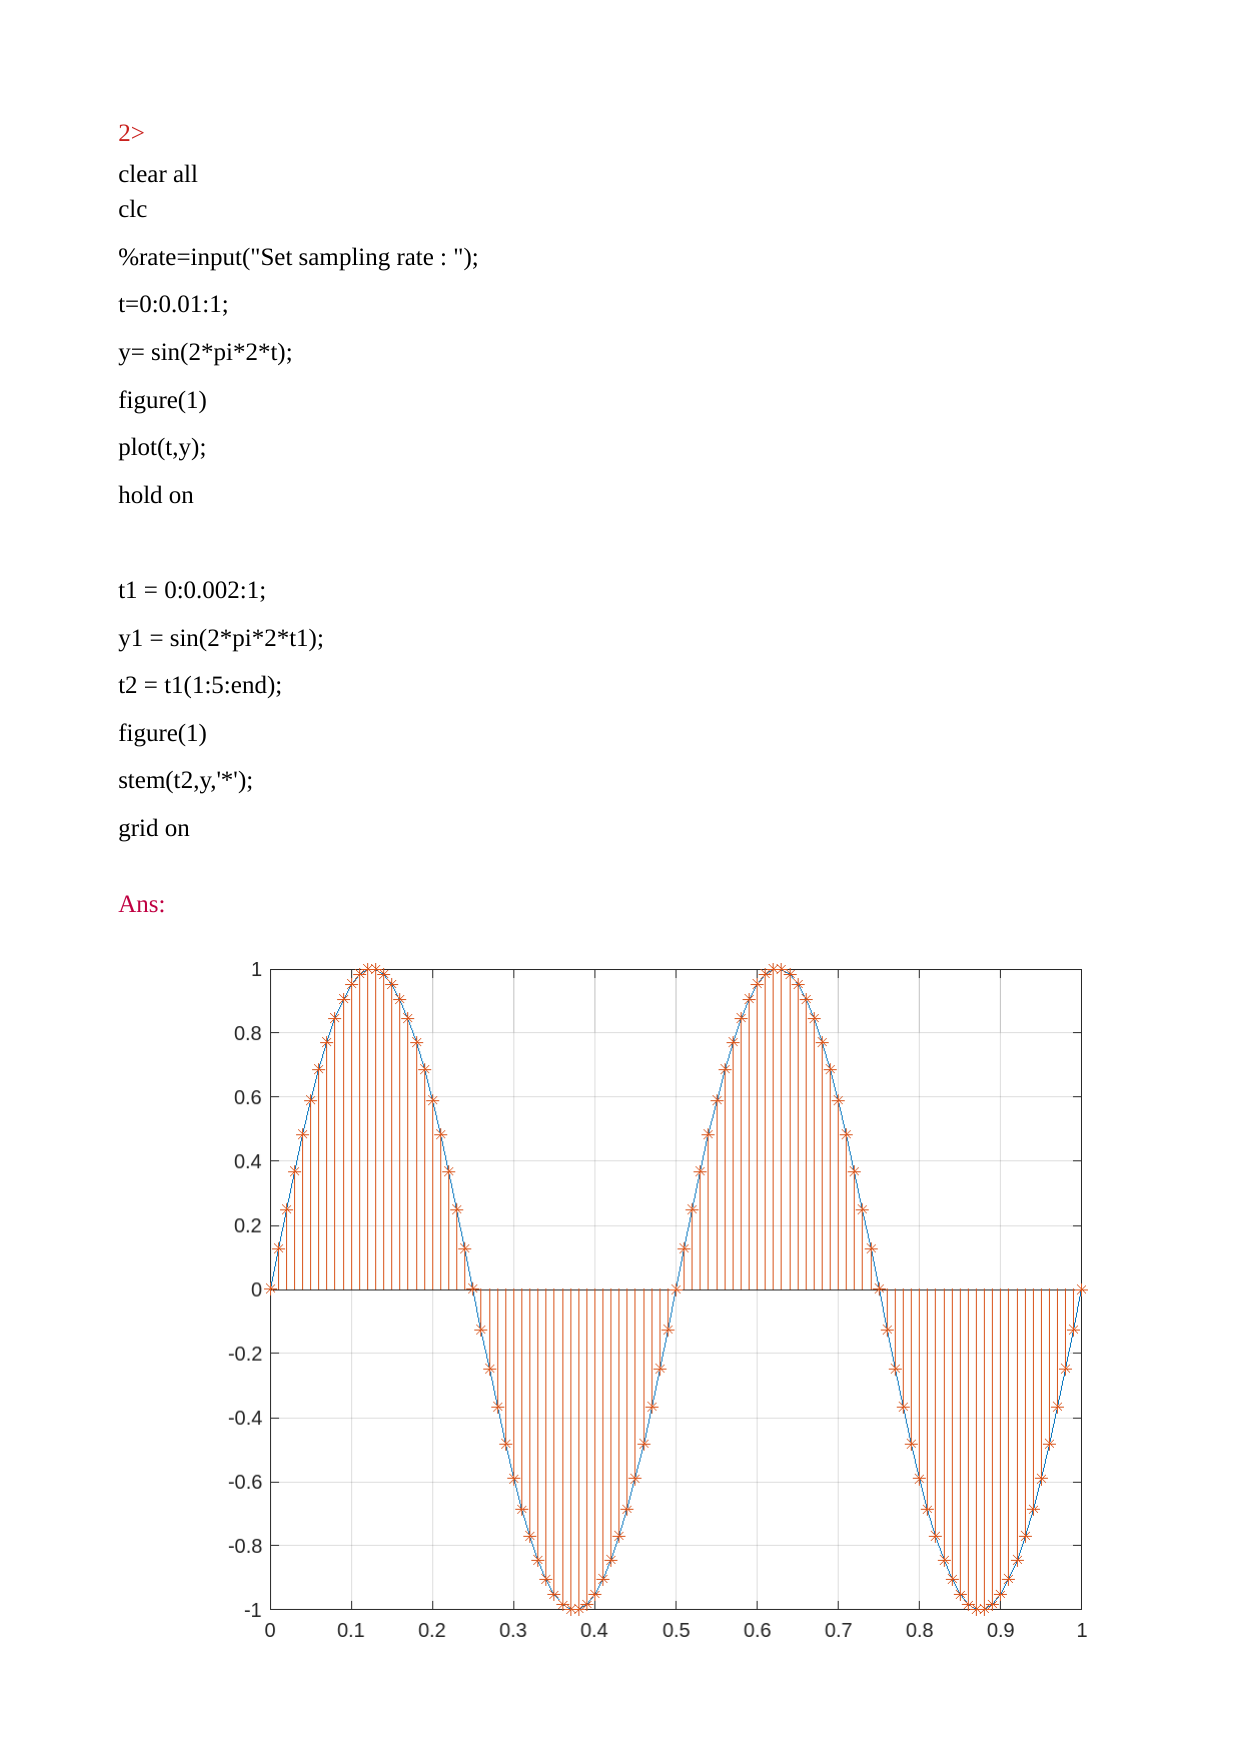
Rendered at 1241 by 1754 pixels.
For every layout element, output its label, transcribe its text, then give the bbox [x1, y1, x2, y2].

text figure(1) [118, 718, 1122, 747]
text plot(t,y); [118, 432, 1122, 461]
text %rate=input("Set sampling rate : "); [118, 242, 1122, 271]
text stem(t2,y,'*'); [118, 766, 1122, 794]
text hold on [118, 480, 1122, 509]
text t=0:0.01:1; [118, 289, 1122, 318]
text y1 = sin(2*pi*2*t1); [118, 623, 1122, 652]
text t2 = t1(1:5:end); [118, 670, 1122, 699]
text clc [118, 194, 1122, 223]
text 2> [118, 118, 1122, 147]
text figure(1) [118, 385, 1122, 413]
text grid on [118, 813, 1122, 842]
subtitle clear all [118, 159, 1122, 188]
picture [226, 960, 1089, 1639]
text t1 = 0:0.002:1; [118, 575, 1122, 604]
text Ans: [118, 889, 1122, 918]
text y= sin(2*pi*2*t); [118, 337, 1122, 366]
